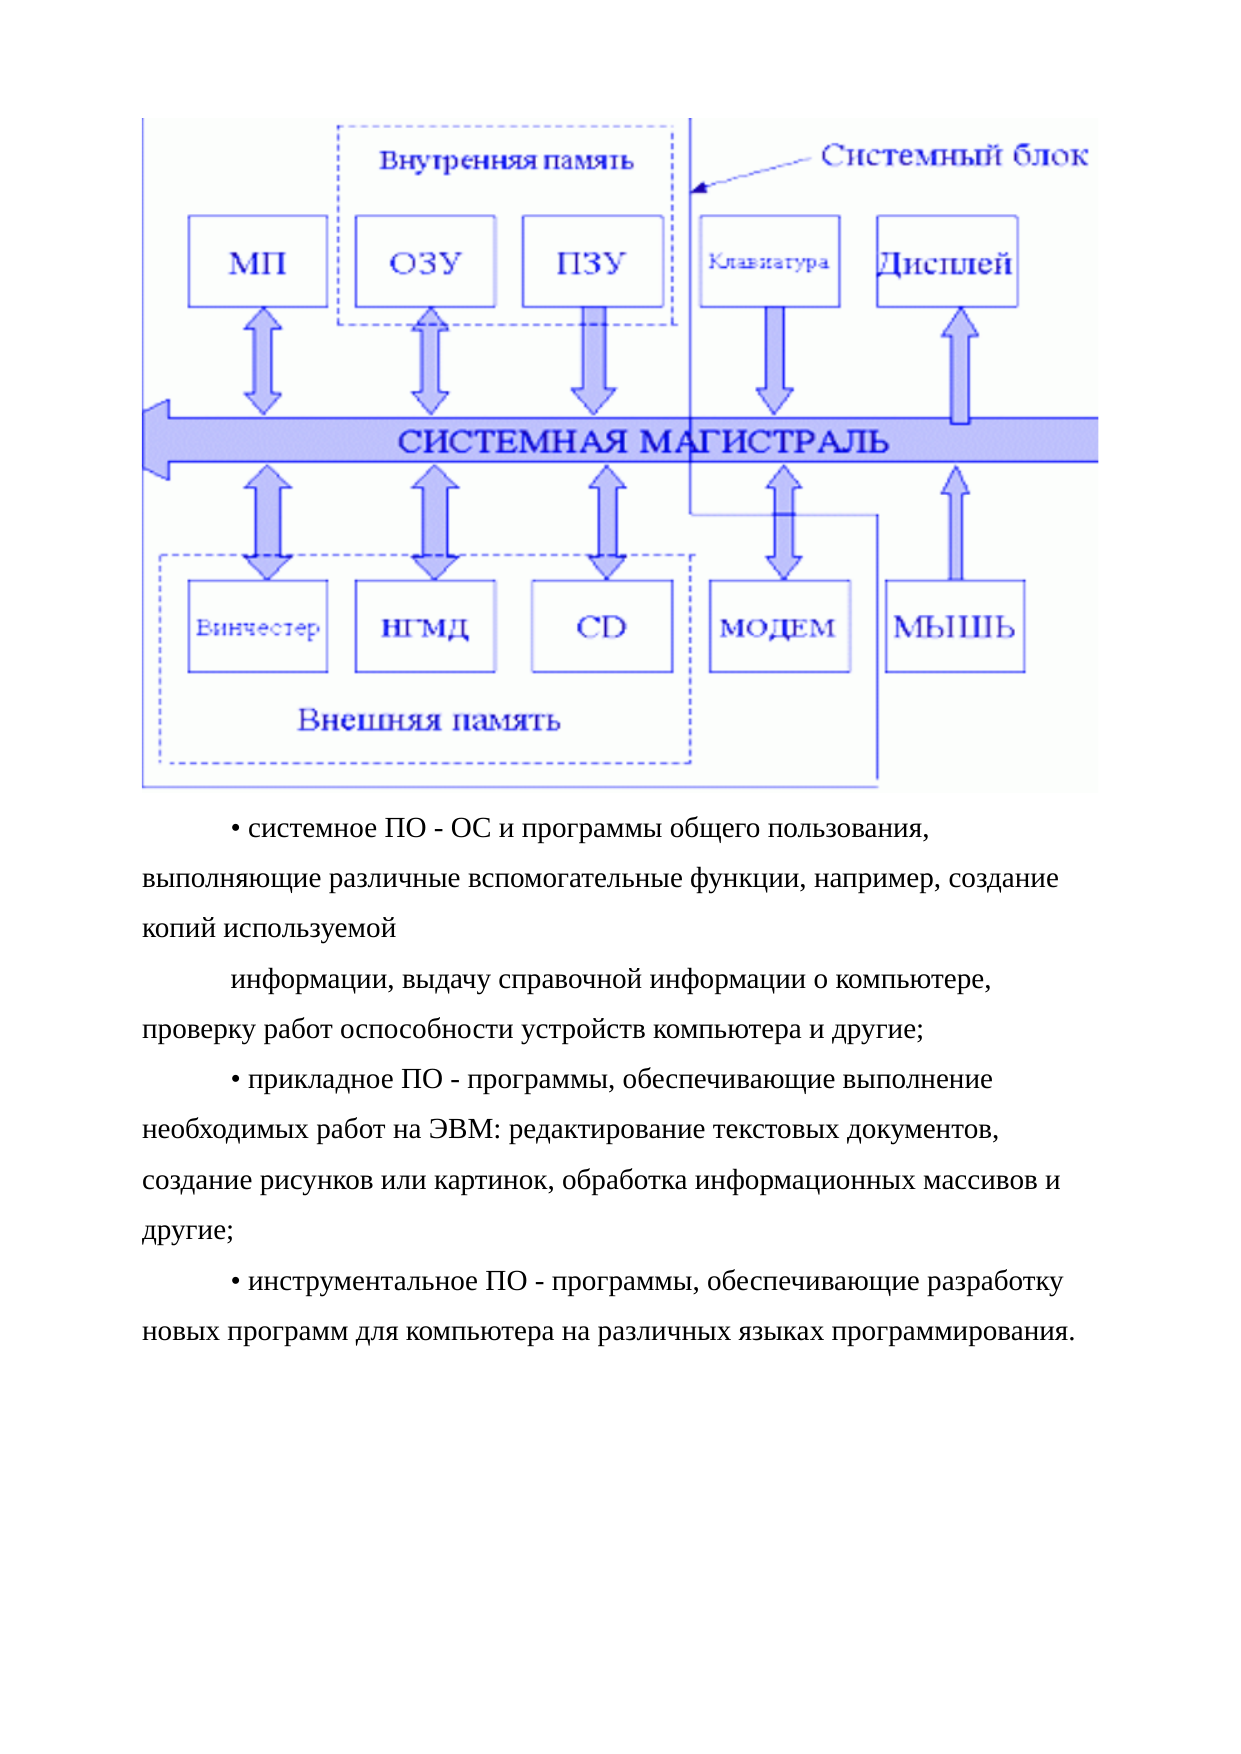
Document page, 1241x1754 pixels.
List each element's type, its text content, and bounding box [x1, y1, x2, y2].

text информации, выдачу справочной информации о компьютере, проверку работ оспособности устройств компьютера и другие; [142, 961, 1098, 1044]
text • прикладное ПО - программы, обеспечивающие выполнение необходимых работ на ЭВМ: редактирование текстовых документов, создание рисунков или картинок, обработка информационных массивов и другие; [142, 1061, 1098, 1246]
text • инструментальное ПО - программы, обеспечивающие разработку новых программ для компьютера на различных языках программирования. [142, 1263, 1098, 1346]
text • системное ПО - ОС и программы общего пользования, выполняющие различные вспомогательные функции, например, создание копий используемой [142, 793, 1098, 944]
picture [141, 118, 1099, 793]
